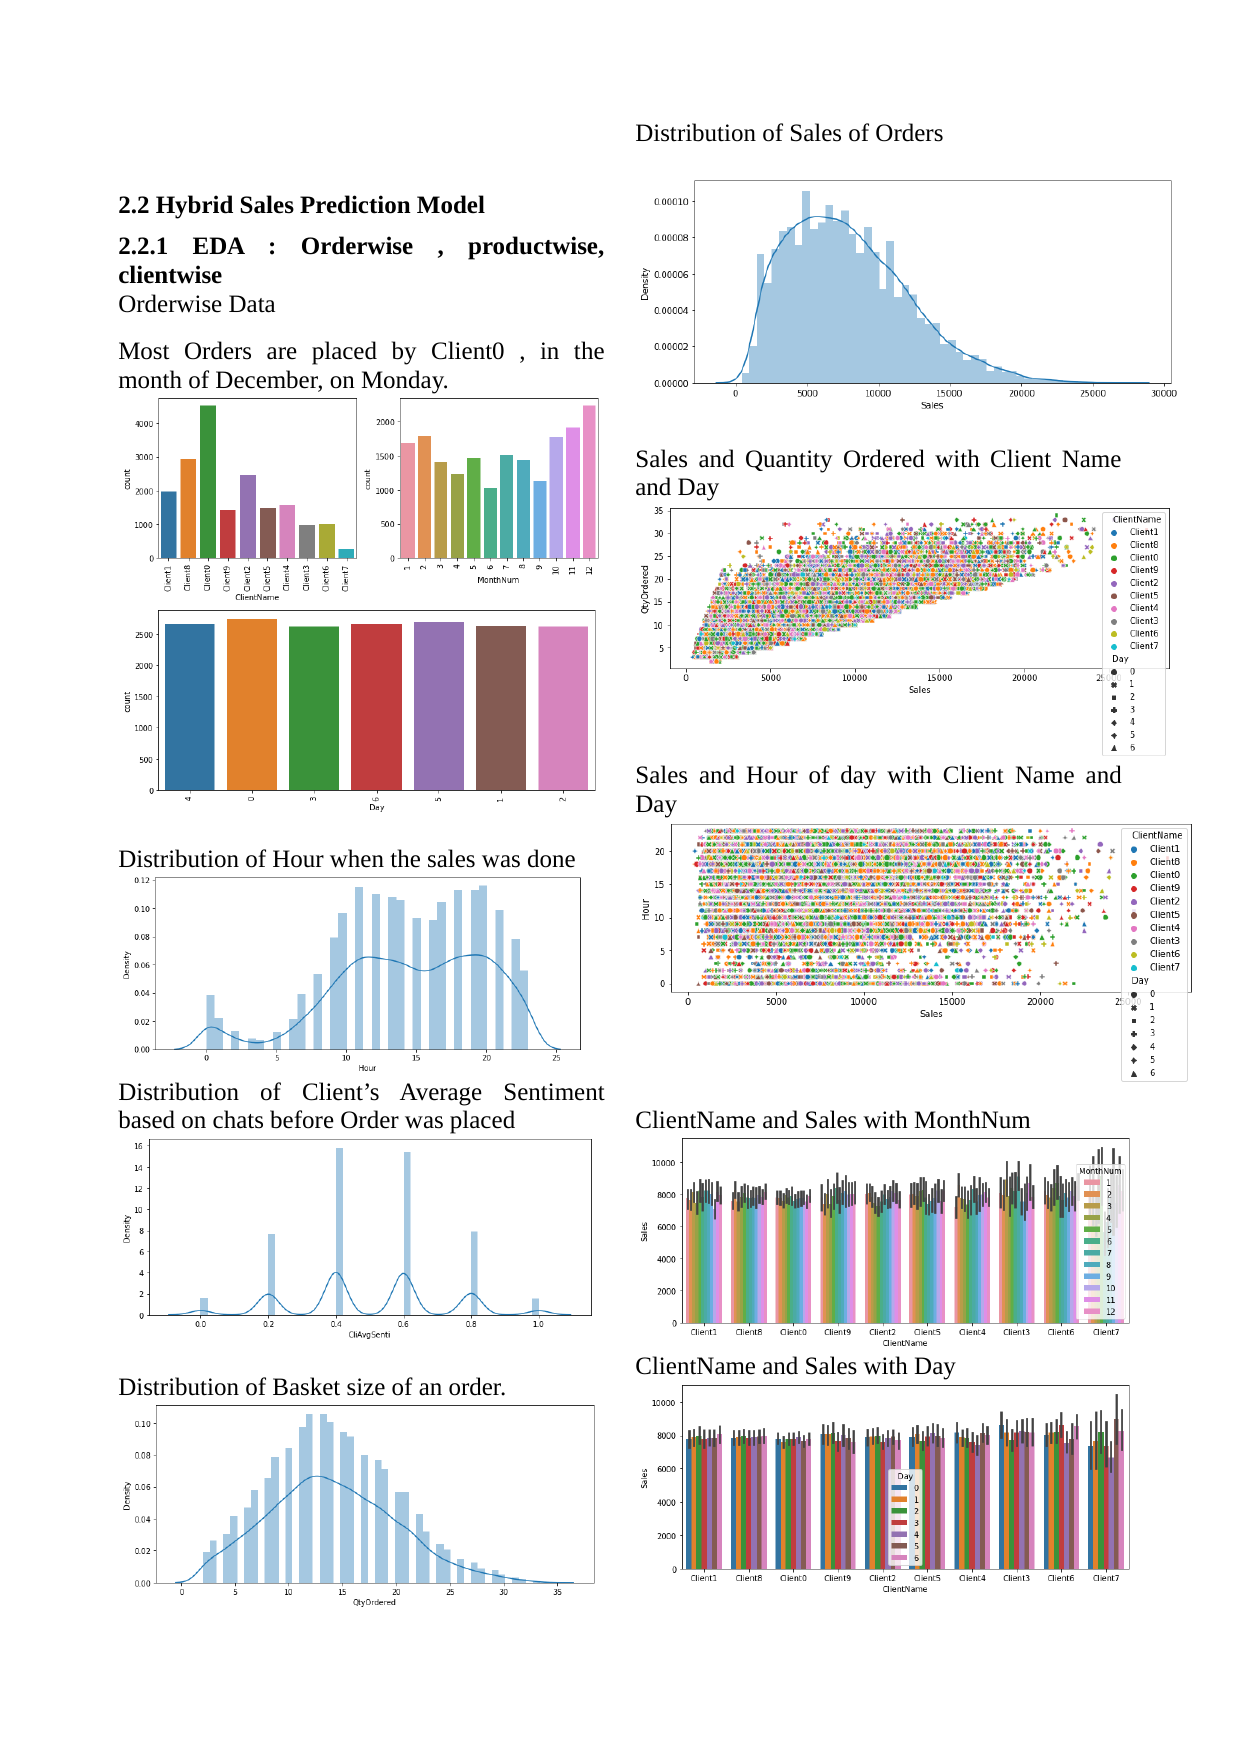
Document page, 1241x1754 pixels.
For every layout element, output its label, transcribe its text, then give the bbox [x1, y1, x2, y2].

picture [118, 872, 584, 1077]
subtitle 2.2 Hybrid Sales Prediction Model [118, 190, 605, 219]
text Distribution of Sales of Orders [635, 118, 1122, 147]
picture [118, 1134, 595, 1343]
text ClientName and Sales with Day [635, 1352, 1122, 1380]
picture [635, 175, 1183, 415]
picture [118, 393, 602, 816]
picture [635, 1133, 1133, 1352]
text Distribution of Basket size of an order. [118, 1372, 605, 1400]
text Sales and Quantity Ordered with Client Name and Day [635, 444, 1122, 501]
picture [118, 1400, 598, 1611]
picture [635, 1380, 1133, 1598]
picture [635, 501, 1174, 761]
text Most Orders are placed by Client0 , in the month of December, on Monday. [118, 336, 605, 394]
text 2.2.1 EDA : Orderwise , productwise, clientwise [118, 231, 605, 289]
text Sales and Hour of day with Client Name and Day [635, 761, 1122, 818]
text Distribution of Client’s Average Sentiment based on chats before Order was placed [118, 1077, 605, 1134]
picture [635, 818, 1196, 1087]
text Orderwise Data [118, 289, 605, 318]
text Distribution of Hour when the sales was done [118, 844, 605, 873]
text ClientName and Sales with MonthNum [635, 1105, 1122, 1133]
